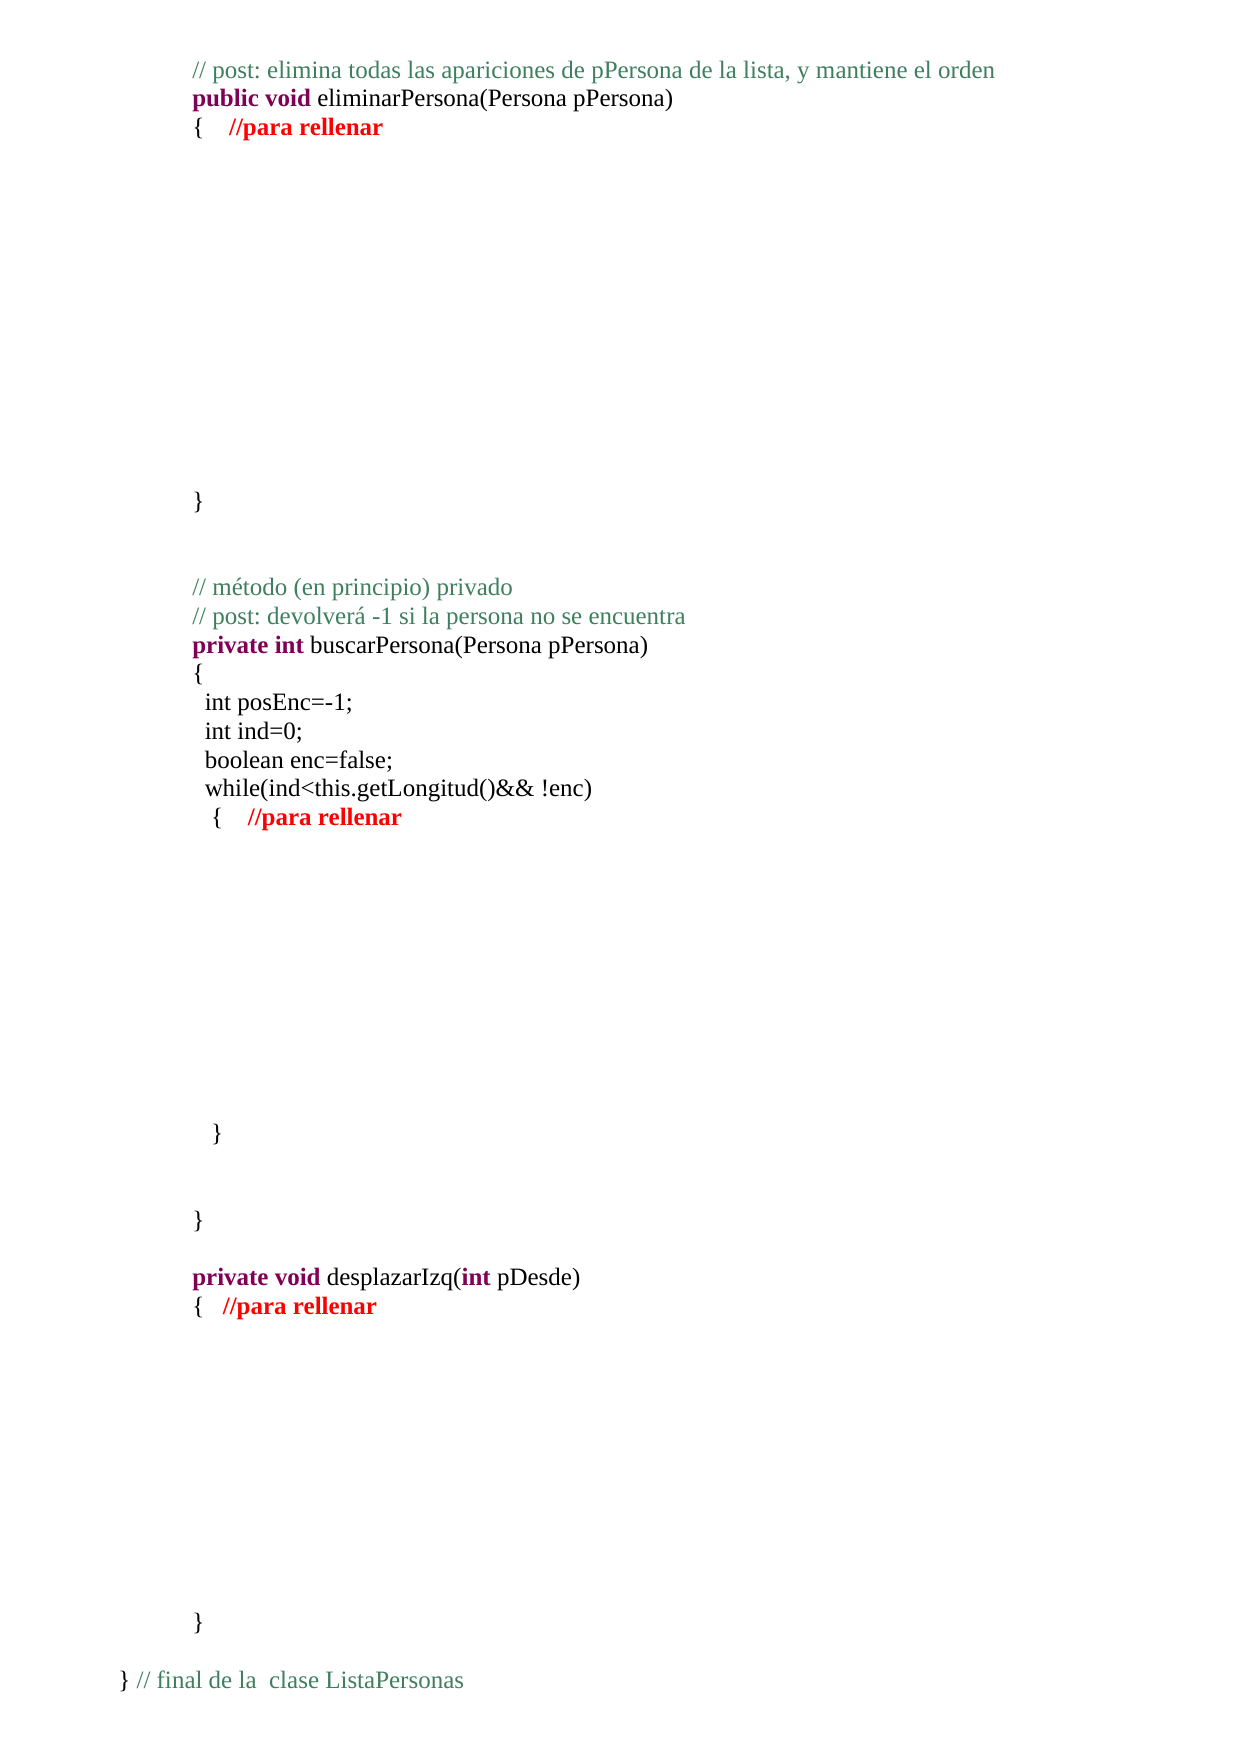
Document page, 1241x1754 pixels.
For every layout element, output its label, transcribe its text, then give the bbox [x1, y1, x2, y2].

text } [118, 1205, 1122, 1233]
text while(ind<this.getLongitud()&& !enc) [118, 773, 1122, 802]
text boolean enc=false; [118, 745, 1122, 773]
text } [118, 1118, 1122, 1147]
text } [118, 486, 1122, 515]
text { //para rellenar [118, 802, 1122, 831]
text int posEnc=-1; [118, 687, 1122, 716]
text int ind=0; [118, 716, 1122, 745]
text { //para rellenar [118, 1291, 1122, 1320]
text private int buscarPersona(Persona pPersona) [118, 630, 1122, 658]
text private void desplazarIzq(int pDesde) [118, 1262, 1122, 1291]
text public void eliminarPersona(Persona pPersona) [118, 83, 1122, 112]
text // post: elimina todas las apariciones de pPersona de la lista, y mantiene el orden [118, 55, 1122, 83]
text } [118, 1607, 1122, 1636]
text } // final de la clase ListaPersonas [118, 1665, 1122, 1693]
text { //para rellenar [118, 112, 1122, 141]
text // post: devolverá -1 si la persona no se encuentra [118, 601, 1122, 630]
text // método (en principio) privado [118, 572, 1122, 601]
text { [118, 658, 1122, 687]
